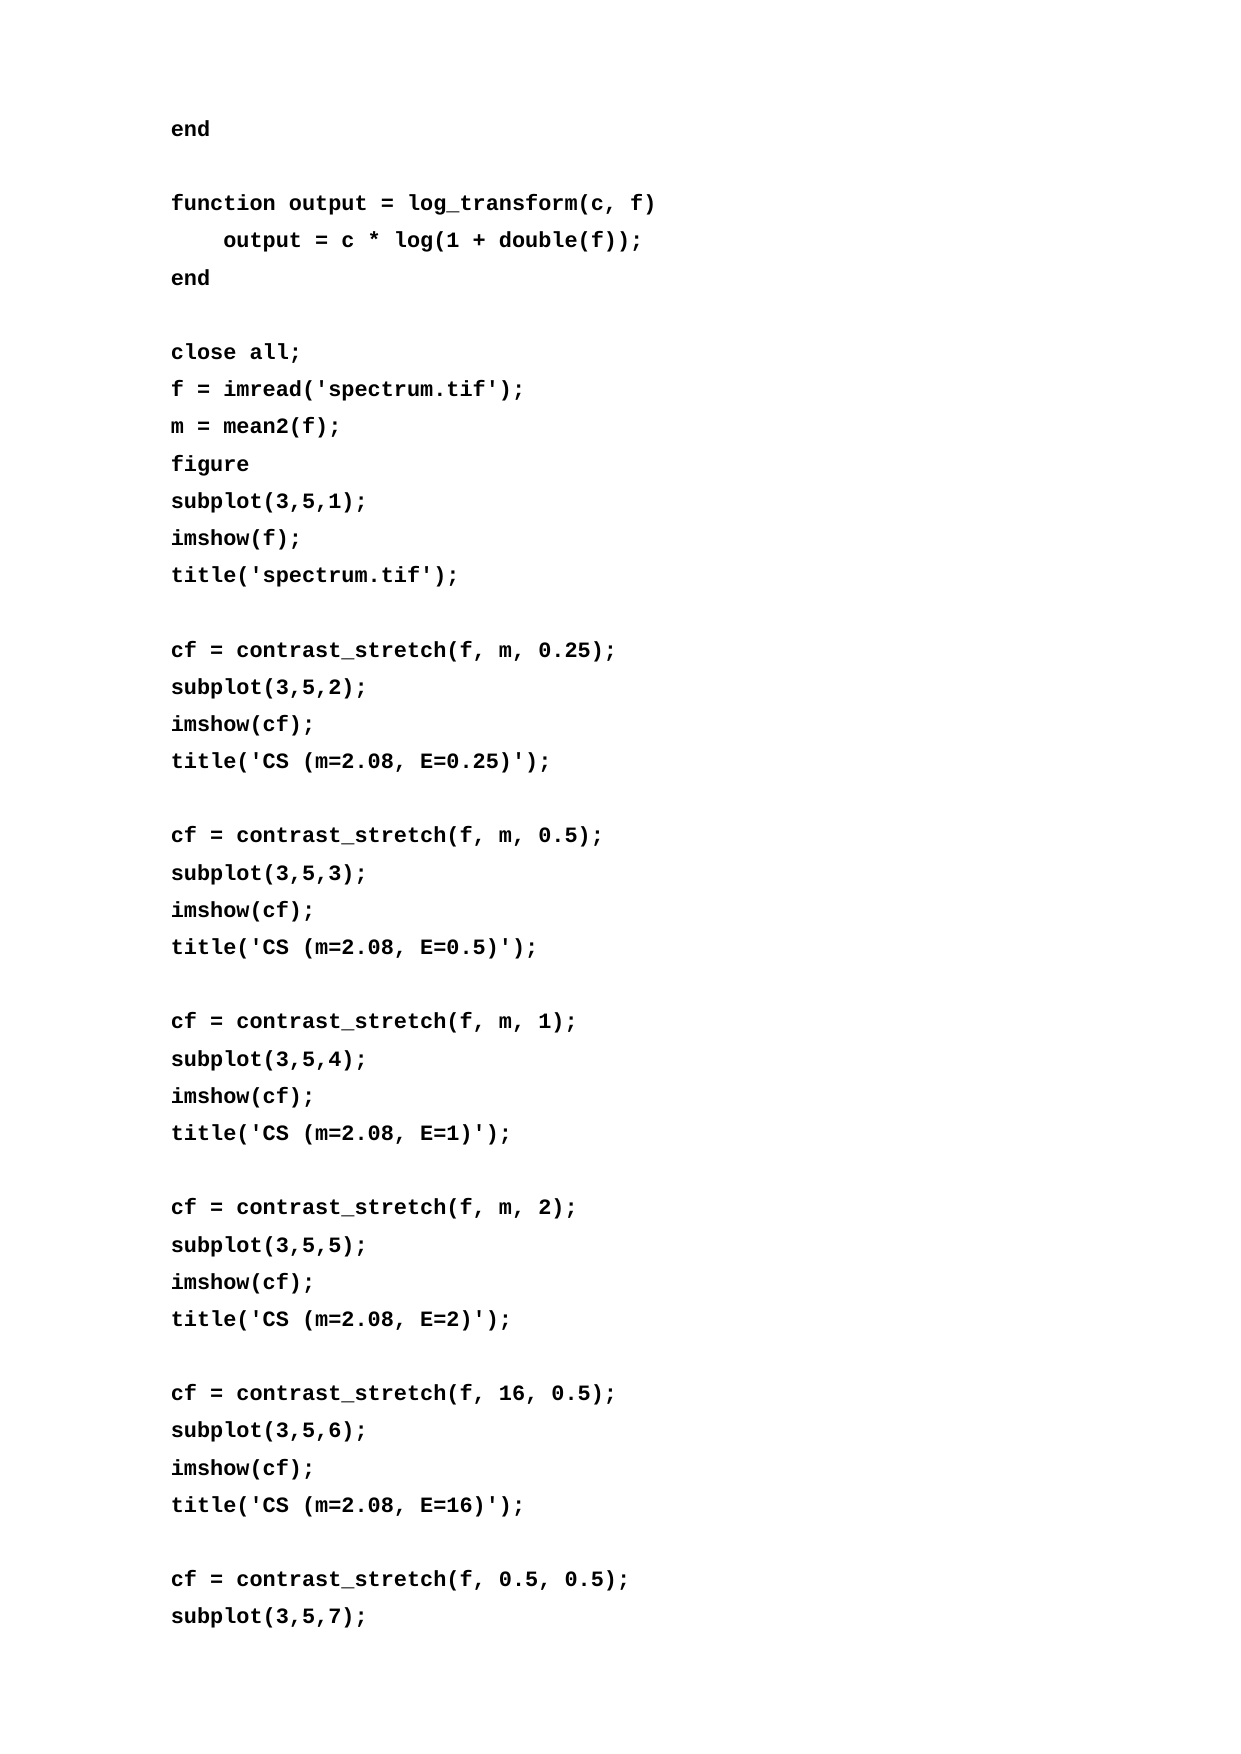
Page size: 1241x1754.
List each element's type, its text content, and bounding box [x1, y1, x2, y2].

text cf = contrast_stretch(f, m, 0.5); [118, 825, 1122, 849]
text imshow(cf); [118, 1271, 1122, 1296]
text imshow(f); [118, 527, 1122, 552]
text subplot(3,5,3); [118, 862, 1122, 887]
text cf = contrast_stretch(f, m, 0.25); [118, 639, 1122, 663]
text figure [118, 453, 1122, 478]
text m = mean2(f); [118, 416, 1122, 440]
text cf = contrast_stretch(f, m, 1); [118, 1011, 1122, 1035]
text cf = contrast_stretch(f, 16, 0.5); [118, 1382, 1122, 1407]
text subplot(3,5,1); [118, 490, 1122, 515]
text subplot(3,5,2); [118, 676, 1122, 701]
text end [118, 267, 1122, 292]
text title('CS (m=2.08, E=2)'); [118, 1308, 1122, 1333]
text subplot(3,5,4); [118, 1048, 1122, 1073]
text output = c * log(1 + double(f)); [118, 230, 1122, 254]
text subplot(3,5,7); [118, 1606, 1122, 1630]
text close all; [118, 341, 1122, 366]
text imshow(cf); [118, 1085, 1122, 1110]
text subplot(3,5,5); [118, 1234, 1122, 1258]
text title('CS (m=2.08, E=16)'); [118, 1494, 1122, 1519]
text function output = log_transform(c, f) [118, 192, 1122, 217]
text cf = contrast_stretch(f, m, 2); [118, 1197, 1122, 1221]
text subplot(3,5,6); [118, 1420, 1122, 1444]
text imshow(cf); [118, 1457, 1122, 1482]
text end [118, 118, 1122, 143]
text title('CS (m=2.08, E=0.25)'); [118, 750, 1122, 775]
text title('CS (m=2.08, E=1)'); [118, 1122, 1122, 1147]
text f = imread('spectrum.tif'); [118, 378, 1122, 403]
text imshow(cf); [118, 713, 1122, 738]
text imshow(cf); [118, 899, 1122, 924]
text title('CS (m=2.08, E=0.5)'); [118, 936, 1122, 961]
text cf = contrast_stretch(f, 0.5, 0.5); [118, 1568, 1122, 1593]
text title('spectrum.tif'); [118, 564, 1122, 589]
